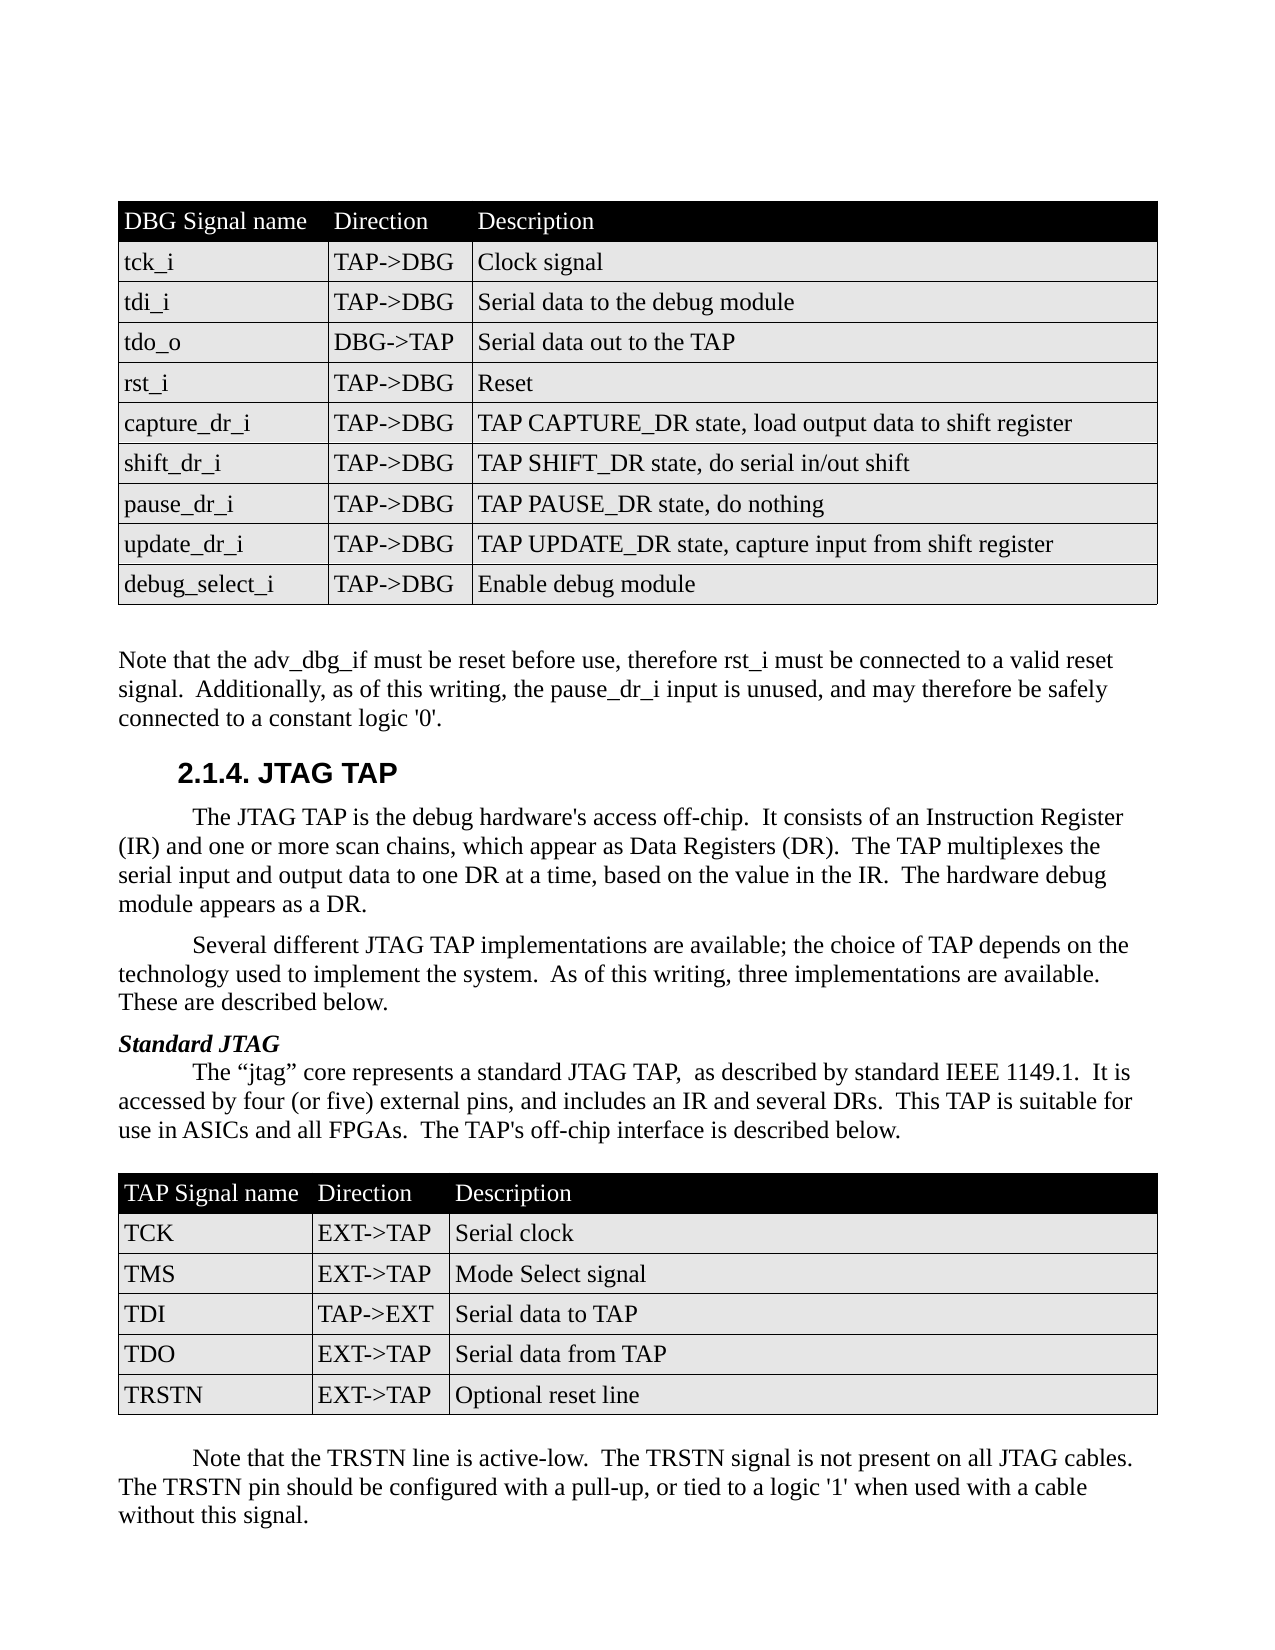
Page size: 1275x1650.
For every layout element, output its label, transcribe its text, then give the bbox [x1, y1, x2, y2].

table_cell TDI [119, 1294, 312, 1334]
table_cell DBG->TAP [329, 323, 472, 362]
table_cell TAP->DBG [329, 242, 472, 281]
table_cell Serial clock [450, 1214, 1157, 1253]
table_cell Clock signal [473, 242, 1157, 281]
table_cell EXT->TAP [313, 1375, 449, 1414]
table_cell TAP->DBG [329, 363, 472, 402]
table_cell Serial data to the debug module [473, 282, 1157, 322]
table_header Direction [329, 202, 472, 241]
subtitle JTAG TAP [177, 756, 1157, 790]
table_cell TAP->DBG [329, 484, 472, 523]
table_cell tdo_o [119, 323, 328, 362]
table_cell TRSTN [119, 1375, 312, 1414]
text Several different JTAG TAP implementations are available; the choice of TAP depends on the technology used to implement the system. As of this writing, three implementations are available. These are described below. [118, 930, 1157, 1016]
table_cell capture_dr_i [119, 403, 328, 442]
table_cell debug_select_i [119, 565, 328, 604]
table_cell Enable debug module [473, 565, 1157, 604]
text Note that the TRSTN line is active-low. The TRSTN signal is not present on all JTAG cables. The TRSTN pin should be configured with a pull-up, or tied to a logic '1' when used with a cable without this signal. [118, 1443, 1157, 1529]
table_cell EXT->TAP [313, 1335, 449, 1374]
table_header Description [473, 202, 1157, 241]
table_cell Optional reset line [450, 1375, 1157, 1414]
table_cell TAP SHIFT_DR state, do serial in/out shift [473, 444, 1157, 483]
table_cell TAP->DBG [329, 444, 472, 483]
table_cell pause_dr_i [119, 484, 328, 523]
table_cell Serial data from TAP [450, 1335, 1157, 1374]
text Standard JTAG [118, 1029, 1157, 1057]
text The “jtag” core represents a standard JTAG TAP, as described by standard IEEE 1149.1. It is accessed by four (or five) external pins, and includes an IR and several DRs. This TAP is suitable for use in ASICs and all FPGAs. The TAP's off-chip interface is described below. [118, 1057, 1157, 1144]
table_cell TAP->DBG [329, 403, 472, 442]
table_cell TAP->EXT [313, 1294, 449, 1334]
table_cell tdi_i [119, 282, 328, 322]
table_header Description [450, 1174, 1157, 1213]
text Note that the adv_dbg_if must be reset before use, therefore rst_i must be connected to a valid reset signal. Additionally, as of this writing, the pause_dr_i input is unused, and may therefore be safely connected to a constant logic '0'. [118, 645, 1157, 731]
table_cell TAP PAUSE_DR state, do nothing [473, 484, 1157, 523]
table_cell Serial data out to the TAP [473, 323, 1157, 362]
table_cell TAP UPDATE_DR state, capture input from shift register [473, 524, 1157, 563]
table_cell rst_i [119, 363, 328, 402]
table_header DBG Signal name [119, 202, 328, 241]
table_cell update_dr_i [119, 524, 328, 563]
table_header TAP Signal name [119, 1174, 312, 1213]
table_cell shift_dr_i [119, 444, 328, 483]
table_cell TMS [119, 1254, 312, 1293]
table_cell TAP->DBG [329, 282, 472, 322]
table_header Direction [313, 1174, 449, 1213]
table_cell tck_i [119, 242, 328, 281]
table_cell Serial data to TAP [450, 1294, 1157, 1334]
table_cell TAP->DBG [329, 524, 472, 563]
table_cell Mode Select signal [450, 1254, 1157, 1293]
table_cell EXT->TAP [313, 1254, 449, 1293]
table_cell TAP->DBG [329, 565, 472, 604]
table_cell TCK [119, 1214, 312, 1253]
text The JTAG TAP is the debug hardware's access off-chip. It consists of an Instruction Register (IR) and one or more scan chains, which appear as Data Registers (DR). The TAP multiplexes the serial input and output data to one DR at a time, based on the value in the IR. The hardware debug module appears as a DR. [118, 802, 1157, 917]
table_cell Reset [473, 363, 1157, 402]
table_cell TDO [119, 1335, 312, 1374]
table_cell TAP CAPTURE_DR state, load output data to shift register [473, 403, 1157, 442]
table_cell EXT->TAP [313, 1214, 449, 1253]
